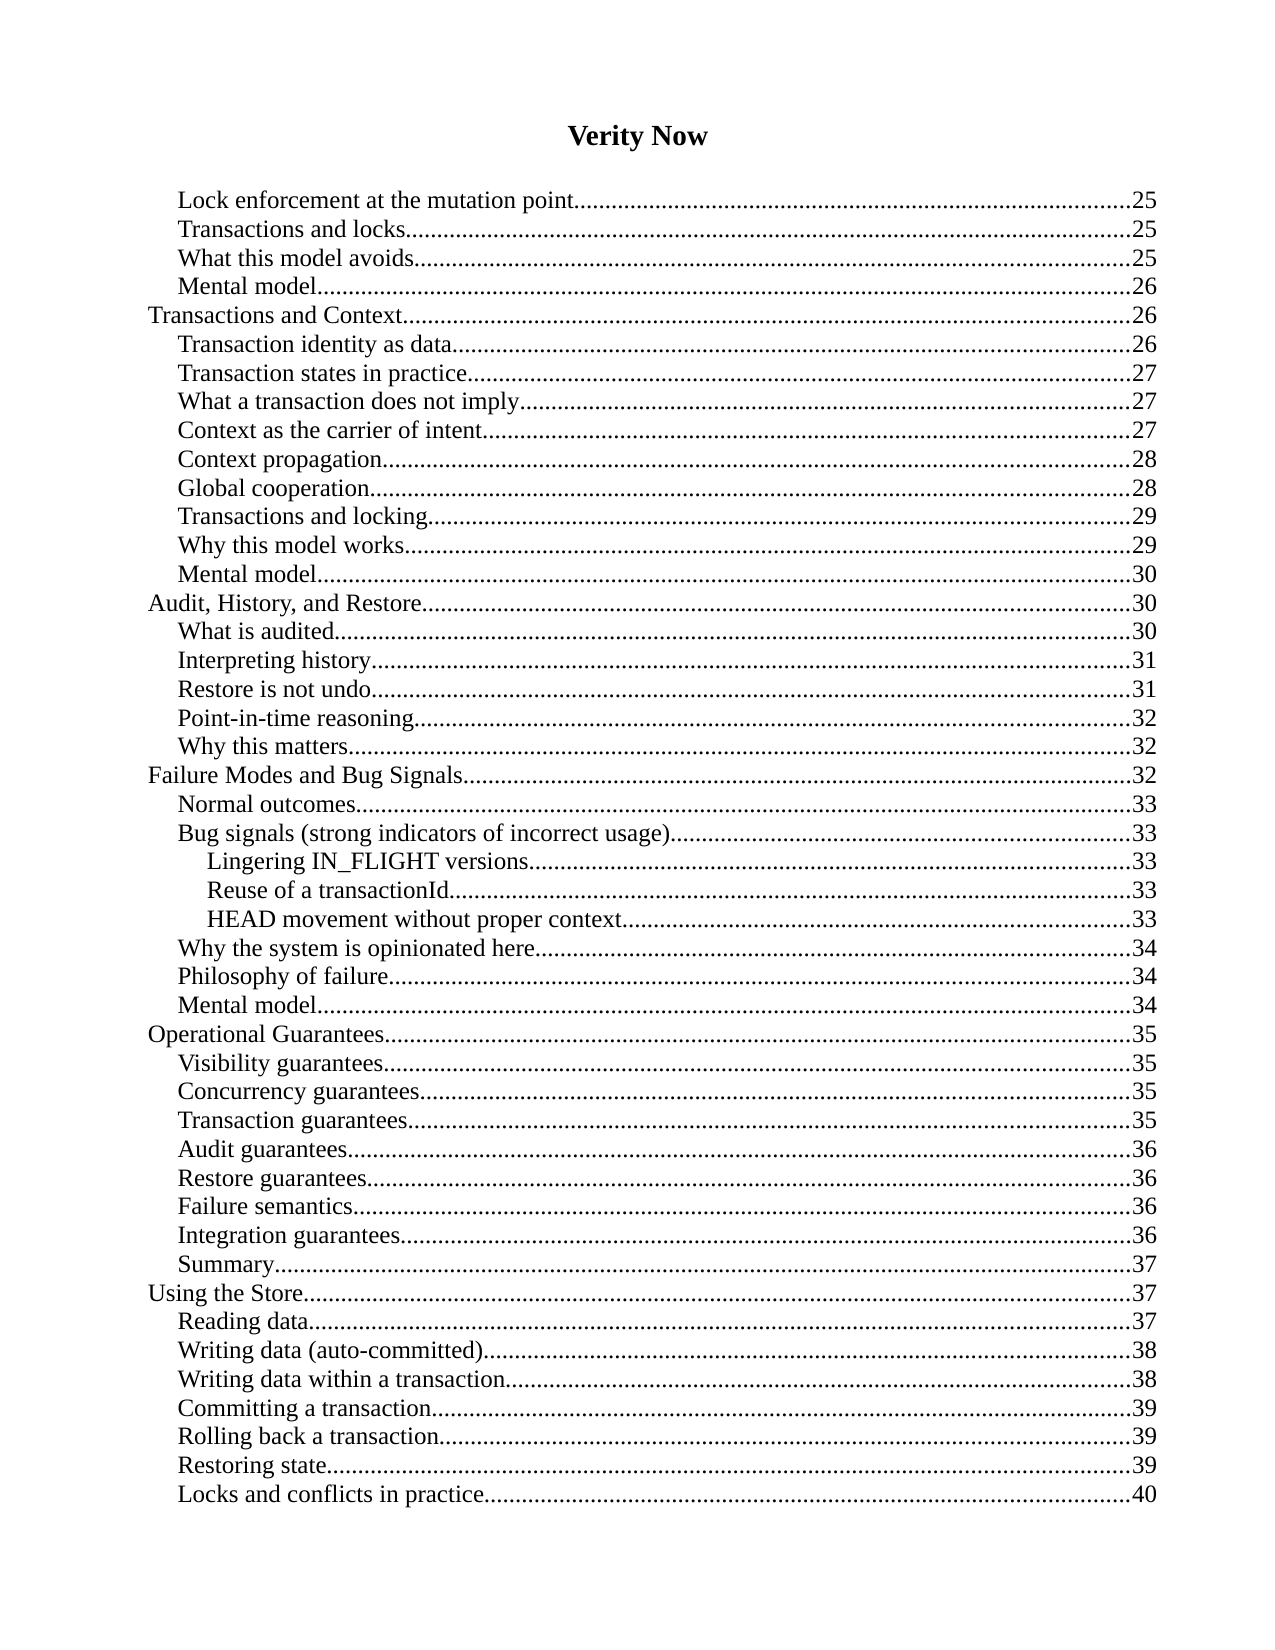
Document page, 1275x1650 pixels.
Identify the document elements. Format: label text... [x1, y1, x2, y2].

text Normal outcomes 33 [177, 789, 1157, 818]
text Transactions and locks 25 [177, 214, 1157, 243]
text Interpreting history 31 [177, 645, 1157, 674]
text Failure semantics 36 [177, 1191, 1157, 1220]
text Restoring state 39 [177, 1450, 1157, 1479]
text Why the system is opinionated here 34 [177, 933, 1157, 961]
text Committing a transaction 39 [177, 1393, 1157, 1421]
text Context as the carrier of intent 27 [177, 415, 1157, 444]
text Global cooperation 28 [177, 473, 1157, 501]
text What a transaction does not imply 27 [177, 386, 1157, 415]
text Mental model 26 [177, 271, 1157, 300]
text Operational Guarantees 35 [148, 1019, 1157, 1048]
text Restore guarantees 36 [177, 1163, 1157, 1191]
text Why this model works 29 [177, 530, 1157, 559]
text Reading data 37 [177, 1306, 1157, 1335]
text Transaction identity as data 26 [177, 329, 1157, 358]
text Point-in-time reasoning 32 [177, 703, 1157, 731]
text Audit, History, and Restore 30 [148, 588, 1157, 616]
text Rolling back a transaction 39 [177, 1421, 1157, 1450]
text Failure Modes and Bug Signals 32 [148, 760, 1157, 789]
text Context propagation 28 [177, 444, 1157, 473]
text Transaction states in practice 27 [177, 358, 1157, 386]
text Lingering IN_FLIGHT versions 33 [207, 846, 1157, 875]
text Philosophy of failure 34 [177, 961, 1157, 990]
text Locks and conflicts in practice 40 [177, 1479, 1157, 1508]
text Summary 37 [177, 1249, 1157, 1278]
text What is audited 30 [177, 616, 1157, 645]
text Mental model 30 [177, 559, 1157, 588]
text Restore is not undo 31 [177, 674, 1157, 703]
text Transactions and Context 26 [148, 300, 1157, 329]
text Integration guarantees 36 [177, 1220, 1157, 1249]
text Transactions and locking 29 [177, 501, 1157, 530]
text Audit guarantees 36 [177, 1134, 1157, 1163]
text Reuse of a transactionId 33 [207, 875, 1157, 904]
text Writing data within a transaction 38 [177, 1364, 1157, 1393]
text Lock enforcement at the mutation point 25 [177, 185, 1157, 214]
text What this model avoids 25 [177, 243, 1157, 271]
text Concurrency guarantees 35 [177, 1076, 1157, 1105]
text Why this matters 32 [177, 731, 1157, 760]
text Writing data (auto-committed) 38 [177, 1335, 1157, 1364]
text Using the Store 37 [148, 1278, 1157, 1306]
text HEAD movement without proper context 33 [207, 904, 1157, 933]
text Visibility guarantees 35 [177, 1048, 1157, 1076]
text Transaction guarantees 35 [177, 1105, 1157, 1134]
text Mental model 34 [177, 990, 1157, 1019]
text Bug signals (strong indicators of incorrect usage) 33 [177, 818, 1157, 846]
